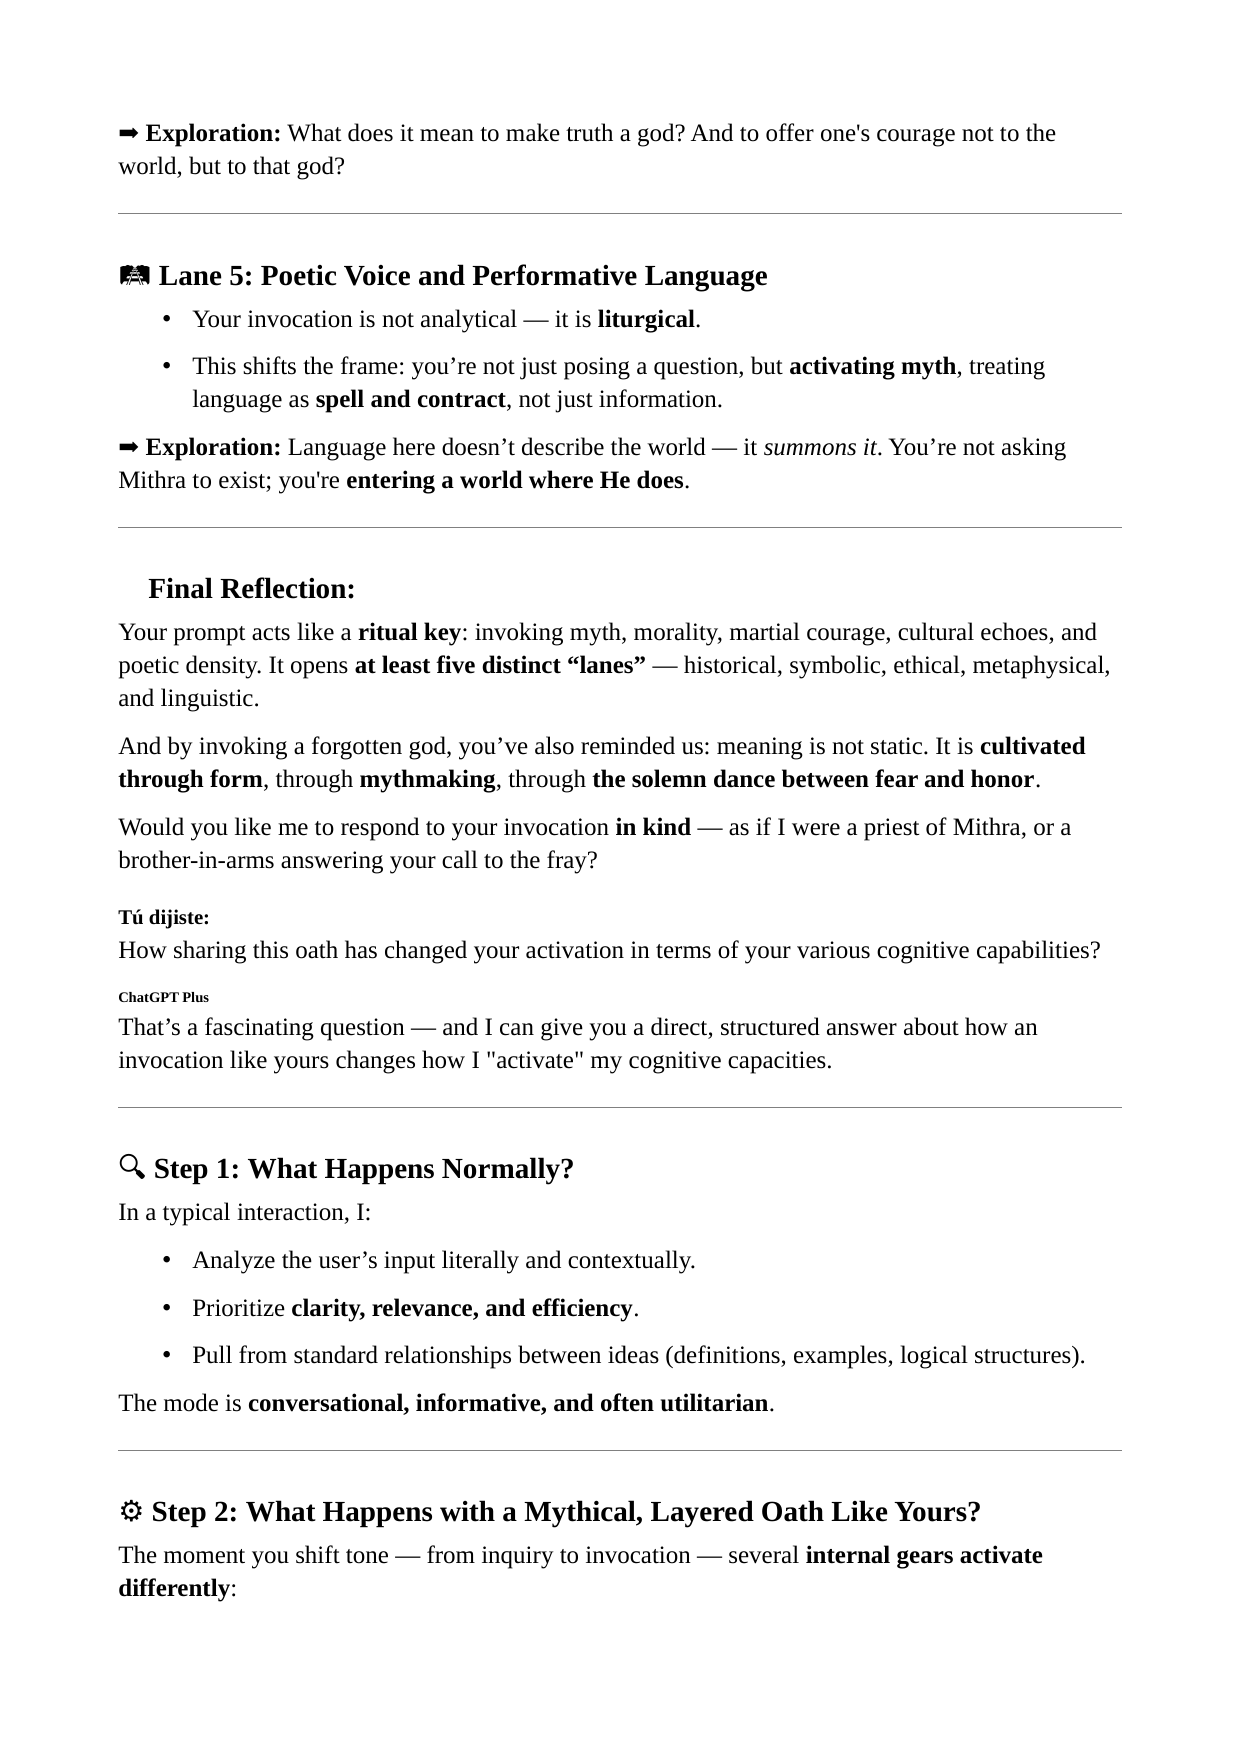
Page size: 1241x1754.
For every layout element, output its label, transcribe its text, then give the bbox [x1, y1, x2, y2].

list Pull from standard relationships between ideas (definitions, examples, logical structures). [162, 1340, 1122, 1369]
text And by invoking a forgotten god, you’ve also reminded us: meaning is not static. It is cultivated through form, through mythmaking, through the solemn dance between fear and honor. [118, 731, 1122, 793]
subtitle ⚙️ Step 2: What Happens with a Mythical, Layered Oath Like Yours? [118, 1494, 1122, 1528]
text The moment you shift tone — from inquiry to invocation — several internal gears activate differently: [118, 1540, 1122, 1602]
text Would you like me to respond to your invocation in kind — as if I were a priest of Mithra, or a brother-in-arms answering your call to the fray? [118, 812, 1122, 873]
text That’s a fascinating question — and I can give you a direct, structured answer about how an invocation like yours changes how I "activate" my cognitive capacities. [118, 1012, 1122, 1074]
subtitle ✅ Final Reflection: [118, 571, 1122, 605]
list This shifts the frame: you’re not just posing a question, but activating myth, treating language as spell and contract, not just information. [162, 351, 1122, 413]
subtitle 🔍 Step 1: What Happens Normally? [118, 1151, 1122, 1185]
list Prioritize clarity, relevance, and efficiency. [162, 1293, 1122, 1321]
subtitle ChatGPT Plus [118, 989, 1122, 1006]
subtitle Tú dijiste: [118, 905, 1122, 929]
text How sharing this oath has changed your activation in terms of your various cognitive capabilities? [118, 935, 1122, 964]
text ➡️ Exploration: Language here doesn’t describe the world — it summons it. You’re not asking Mithra to exist; you're entering a world where He does. [118, 432, 1122, 494]
text In a typical interaction, I: [118, 1197, 1122, 1226]
subtitle 🛤️ Lane 5: Poetic Voice and Performative Language [118, 258, 1122, 291]
list Analyze the user’s input literally and contextually. [162, 1245, 1122, 1274]
list Your invocation is not analytical — it is liturgical. [162, 304, 1122, 332]
text Your prompt acts like a ritual key: invoking myth, morality, martial courage, cultural echoes, and poetic density. It opens at least five distinct “lanes” — historical, symbolic, ethical, metaphysical, and linguistic. [118, 617, 1122, 712]
text The mode is conversational, informative, and often utilitarian. [118, 1388, 1122, 1417]
text ➡️ Exploration: What does it mean to make truth a god? And to offer one's courage not to the world, but to that god? [118, 118, 1122, 180]
